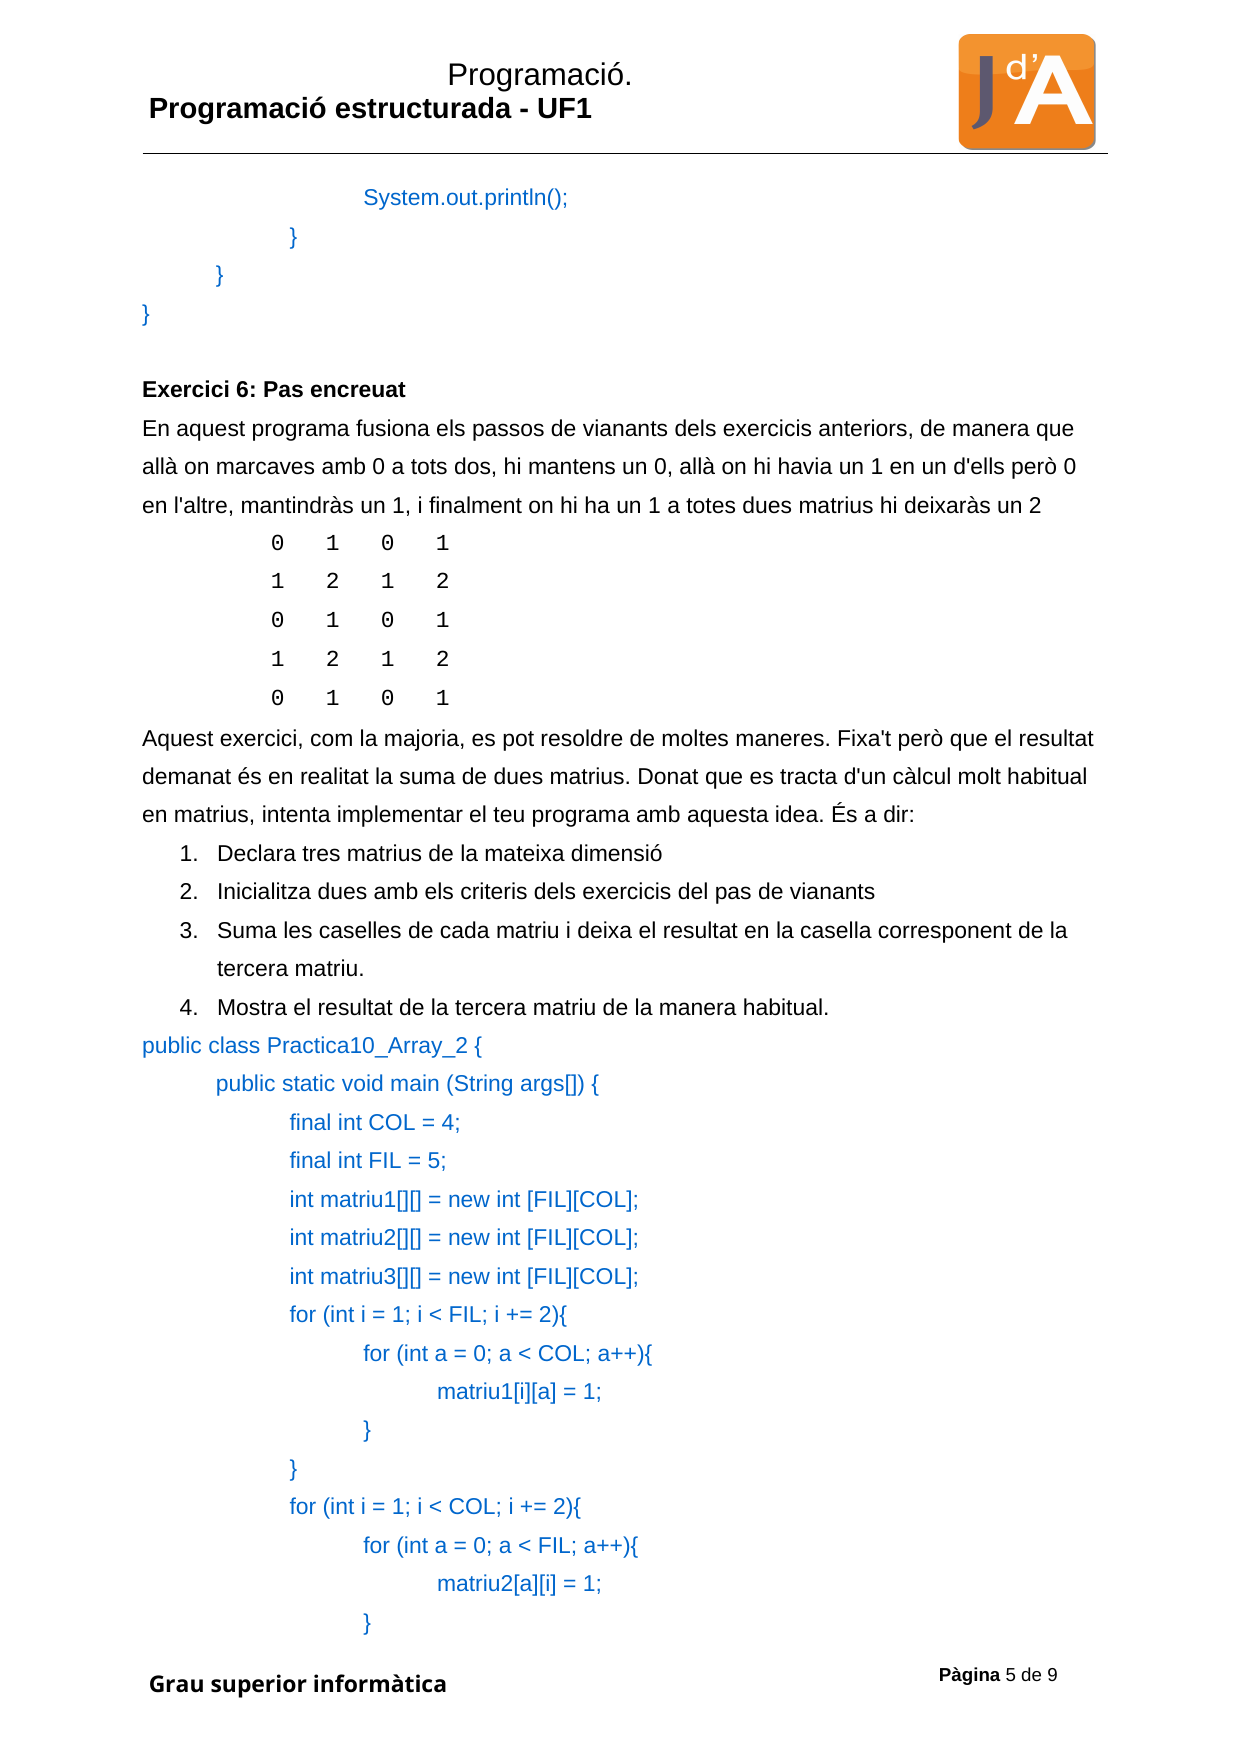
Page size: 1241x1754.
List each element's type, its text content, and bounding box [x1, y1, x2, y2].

text for (int i = 1; i < FIL; i += 2){ [142, 1302, 1107, 1327]
text for (int i = 1; i < COL; i += 2){ [142, 1494, 1107, 1519]
text final int FIL = 5; [142, 1148, 1107, 1174]
text } [142, 1456, 1107, 1481]
text } [142, 262, 1107, 287]
text int matriu3[][] = new int [FIL][COL]; [142, 1263, 1107, 1289]
text } [142, 300, 1107, 326]
text } [142, 1609, 1107, 1635]
text int matriu1[][] = new int [FIL][COL]; [142, 1186, 1107, 1212]
text public class Practica10_Array_2 { [142, 1033, 1107, 1058]
text System.out.println(); [142, 185, 1107, 211]
text 1 2 1 2 [216, 647, 1107, 673]
text 0 1 0 1 [216, 531, 1107, 557]
text En aquest programa fusiona els passos de vianants dels exercicis anteriors, de manera que allà on marcaves amb 0 a tots dos, hi mantens un 0, allà on hi havia un 1 en un d'ells però 0 en l'altre, mantindràs un 1, i finalment on hi ha un 1 a totes dues matrius hi deixaràs un 2 [142, 416, 1107, 518]
text Exercici 6: Pas encreuat [142, 377, 1107, 403]
text Aquest exercici, com la majoria, es pot resoldre de moltes maneres. Fixa't però que el resultat demanat és en realitat la suma de dues matrius. Donat que es tracta d'un càlcul molt habitual en matrius, intenta implementar el teu programa amb aquesta idea. És a dir: [142, 725, 1107, 828]
text for (int a = 0; a < COL; a++){ [142, 1340, 1107, 1366]
text 0 1 0 1 [216, 609, 1107, 634]
text int matriu2[][] = new int [FIL][COL]; [142, 1225, 1107, 1251]
picture [958, 34, 1096, 150]
list Suma les caselles de cada matriu i deixa el resultat en la casella corresponent de la tercera matriu. [179, 917, 1107, 981]
text 1 2 1 2 [216, 570, 1107, 596]
text public static void main (String args[]) { [142, 1071, 1107, 1097]
text for (int a = 0; a < FIL; a++){ [142, 1532, 1107, 1558]
list Inicialitza dues amb els criteris dels exercicis del pas de vianants [179, 879, 1107, 904]
list Mostra el resultat de la tercera matriu de la manera habitual. [179, 994, 1107, 1020]
list Declara tres matrius de la mateixa dimensió [179, 841, 1107, 866]
text } [142, 1417, 1107, 1443]
text 0 1 0 1 [216, 686, 1107, 712]
text } [142, 223, 1107, 249]
text matriu2[a][i] = 1; [142, 1571, 1107, 1596]
text final int COL = 4; [142, 1109, 1107, 1135]
text matriu1[i][a] = 1; [142, 1379, 1107, 1404]
